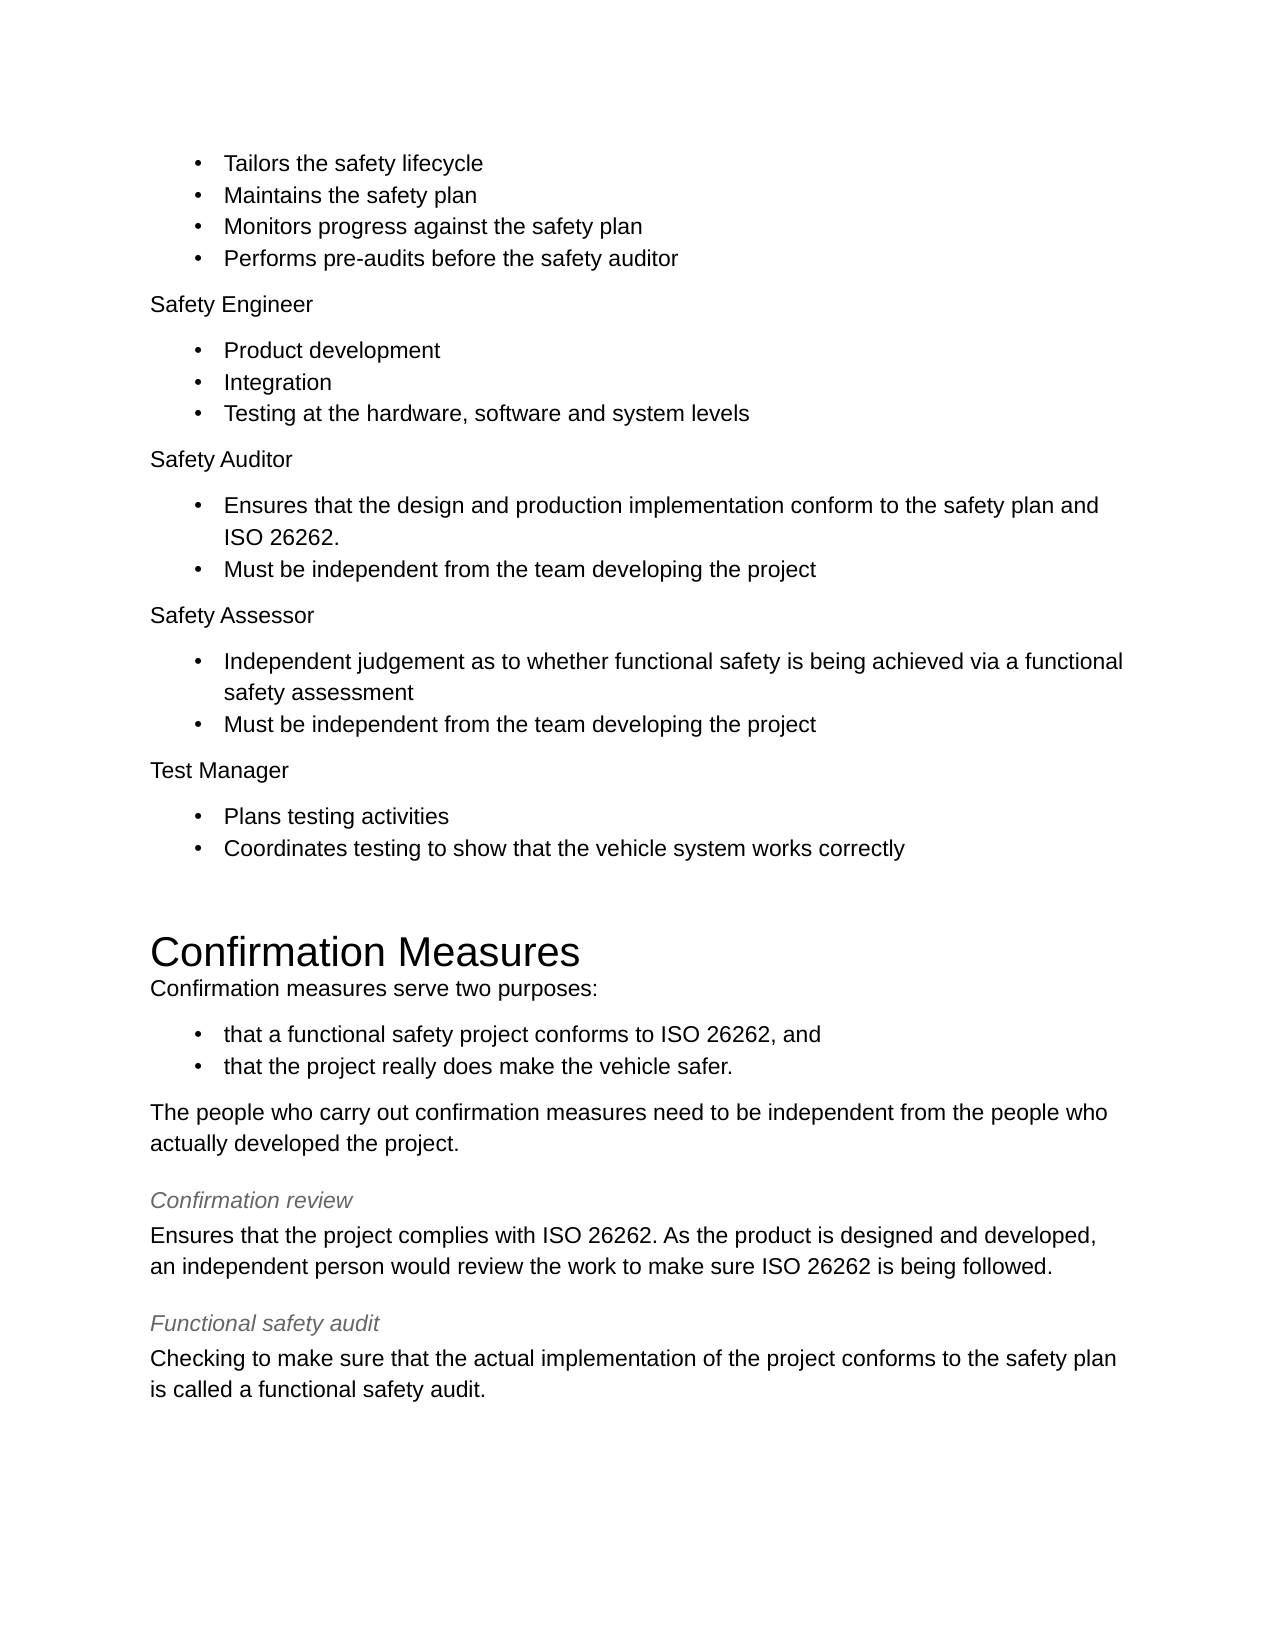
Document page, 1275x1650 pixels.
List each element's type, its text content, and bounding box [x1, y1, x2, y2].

list Monitors progress against the safety plan [194, 213, 1125, 239]
text Confirmation measures serve two purposes: [150, 975, 1125, 1001]
text Ensures that the project complies with ISO 26262. As the product is designed and developed, an independent person would review the work to make sure ISO 26262 is being followed. [150, 1222, 1125, 1279]
list Maintains the safety plan [194, 182, 1125, 208]
list Tailors the safety lifecycle [194, 150, 1125, 176]
text Safety Assessor [150, 602, 1125, 628]
subtitle Confirmation Measures [150, 927, 1125, 975]
list Must be independent from the team developing the project [194, 556, 1125, 582]
text Safety Engineer [150, 291, 1125, 317]
list Independent judgement as to whether functional safety is being achieved via a functional safety assessment [194, 648, 1125, 706]
text Checking to make sure that the actual implementation of the project conforms to the safety plan is called a functional safety audit. [150, 1344, 1125, 1402]
list Performs pre-audits before the safety auditor [194, 245, 1125, 271]
list Testing at the hardware, software and system levels [194, 400, 1125, 426]
subtitle Confirmation review [150, 1187, 1125, 1213]
list that a functional safety project conforms to ISO 26262, and [194, 1021, 1125, 1047]
list Plans testing activities [194, 803, 1125, 829]
list Ensures that the design and production implementation conform to the safety plan and ISO 26262. [194, 492, 1125, 550]
text The people who carry out confirmation measures need to be independent from the people who actually developed the project. [150, 1099, 1125, 1157]
text Safety Auditor [150, 446, 1125, 473]
list Product development [194, 337, 1125, 363]
list Integration [194, 368, 1125, 395]
list Coordinates testing to show that the vehicle system works correctly [194, 835, 1125, 861]
list Must be independent from the team developing the project [194, 711, 1125, 737]
subtitle Functional safety audit [150, 1310, 1125, 1336]
text Test Manager [150, 757, 1125, 783]
list that the project really does make the vehicle safer. [194, 1053, 1125, 1079]
